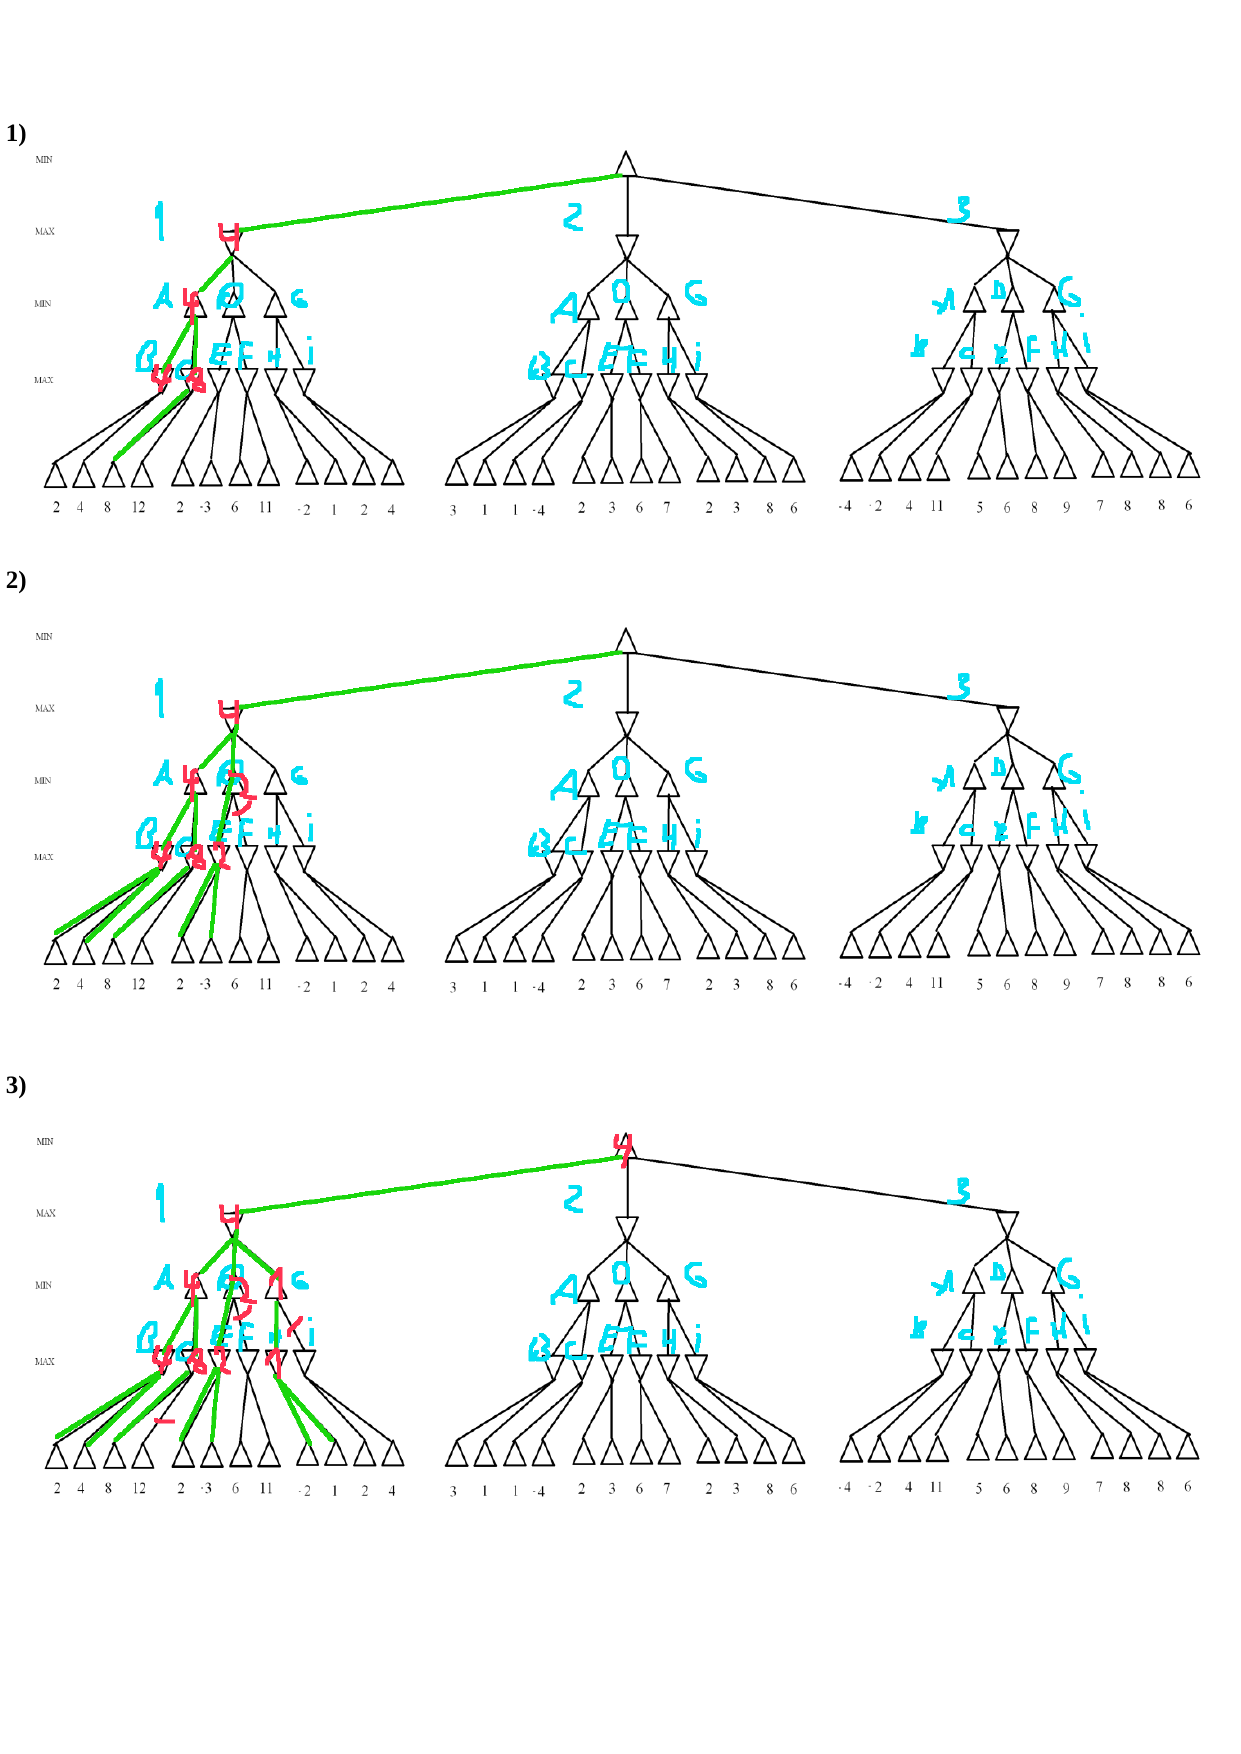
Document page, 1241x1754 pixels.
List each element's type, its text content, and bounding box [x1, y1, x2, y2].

picture [33, 1128, 1207, 1518]
picture [32, 146, 1208, 537]
text 1) [6, 118, 1234, 147]
text 2) [6, 566, 1234, 594]
picture [32, 623, 1208, 1014]
text 3) [6, 1071, 1234, 1099]
